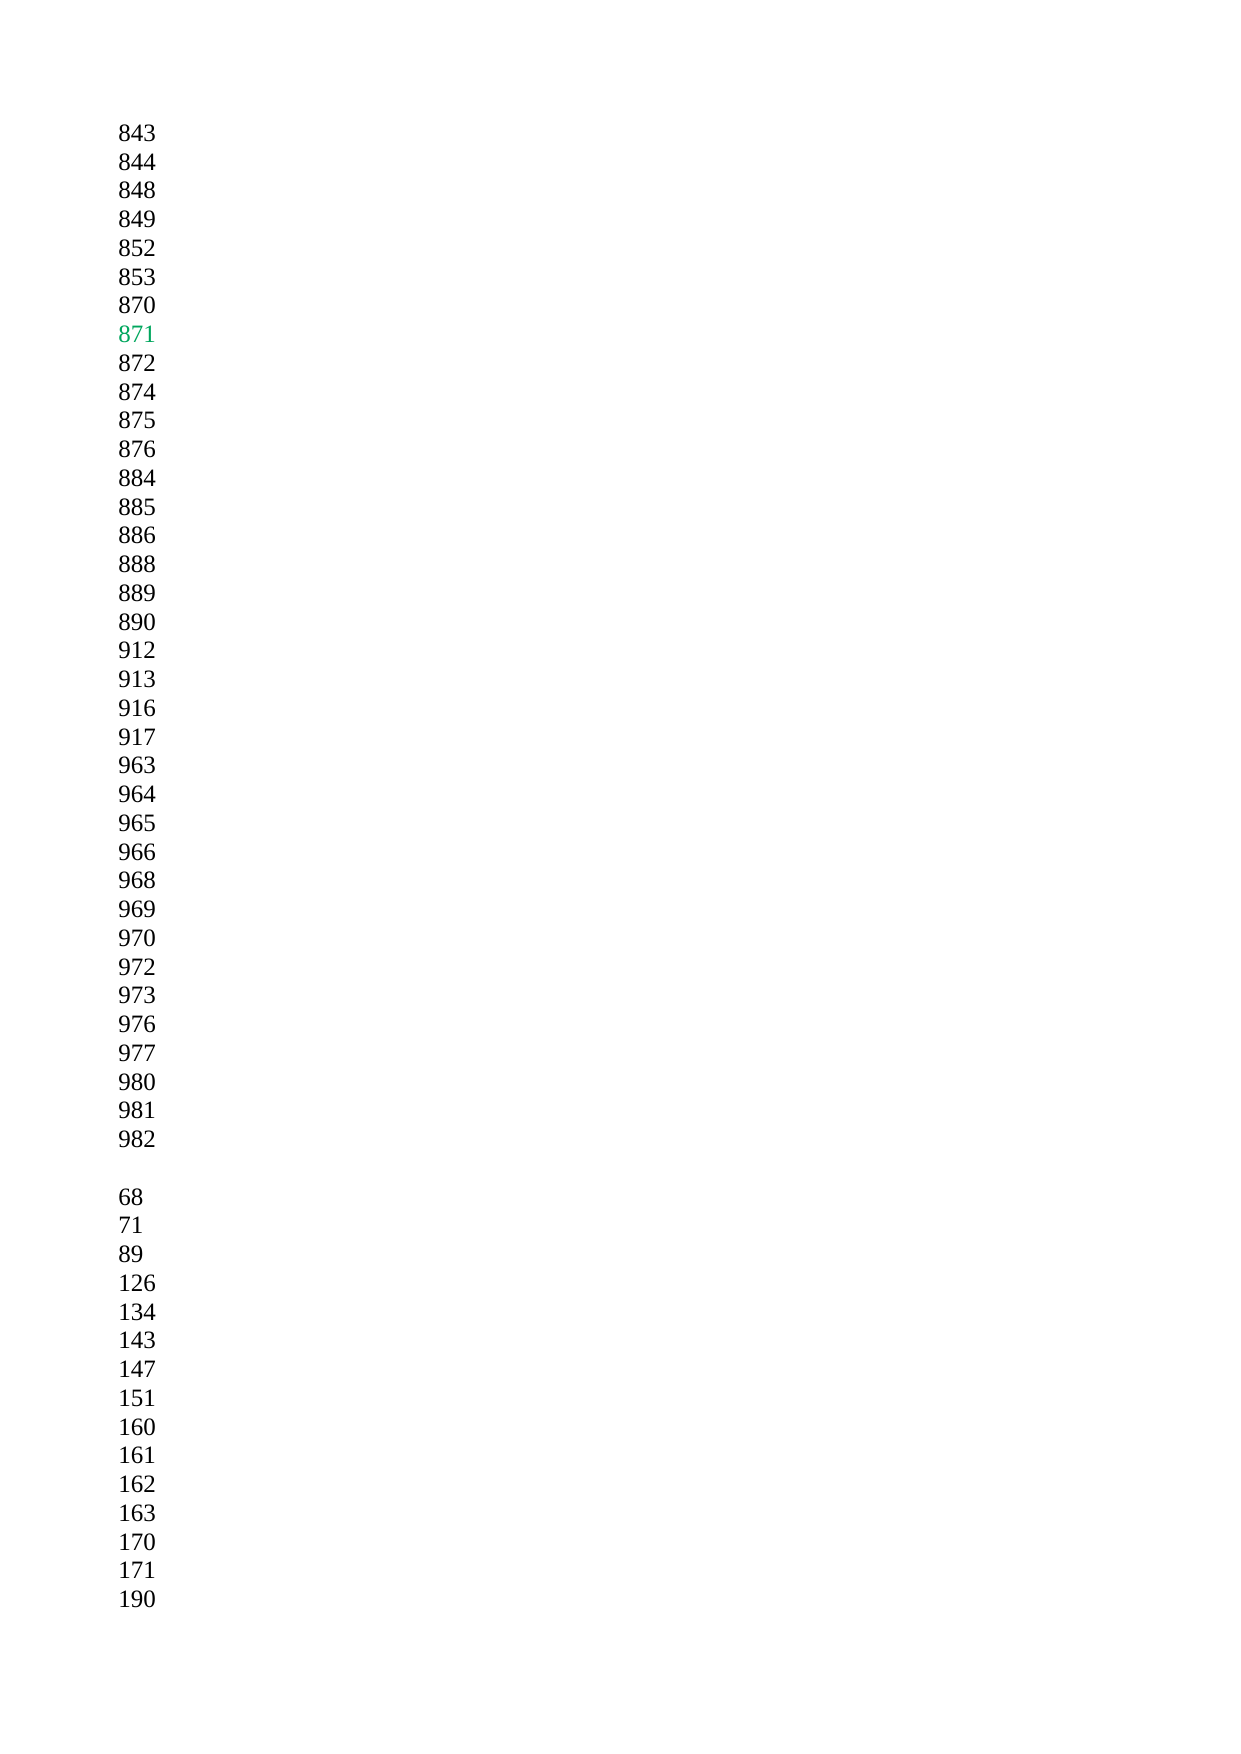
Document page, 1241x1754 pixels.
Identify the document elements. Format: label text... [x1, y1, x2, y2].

text 912 [118, 636, 1122, 664]
text 134 [118, 1297, 1122, 1326]
text 965 [118, 808, 1122, 837]
text 963 [118, 751, 1122, 779]
text 870 [118, 291, 1122, 319]
text 917 [118, 722, 1122, 751]
text 913 [118, 664, 1122, 693]
text 964 [118, 779, 1122, 808]
text 89 [118, 1239, 1122, 1268]
text 968 [118, 866, 1122, 894]
text 126 [118, 1268, 1122, 1297]
text 886 [118, 521, 1122, 549]
text 973 [118, 981, 1122, 1009]
text 844 [118, 147, 1122, 176]
text 977 [118, 1038, 1122, 1067]
text 871 [118, 319, 1122, 348]
text 151 [118, 1383, 1122, 1412]
text 875 [118, 406, 1122, 434]
text 848 [118, 176, 1122, 204]
text 852 [118, 233, 1122, 262]
text 170 [118, 1527, 1122, 1556]
text 872 [118, 348, 1122, 377]
text 147 [118, 1354, 1122, 1383]
text 162 [118, 1469, 1122, 1498]
text 876 [118, 434, 1122, 463]
text 843 [118, 118, 1122, 147]
text 884 [118, 463, 1122, 492]
text 68 [118, 1182, 1122, 1211]
text 163 [118, 1498, 1122, 1527]
text 849 [118, 204, 1122, 233]
text 966 [118, 837, 1122, 866]
text 972 [118, 952, 1122, 981]
text 890 [118, 607, 1122, 636]
text 889 [118, 578, 1122, 607]
text 190 [118, 1584, 1122, 1613]
text 969 [118, 894, 1122, 923]
text 885 [118, 492, 1122, 521]
text 874 [118, 377, 1122, 406]
text 982 [118, 1124, 1122, 1153]
text 161 [118, 1441, 1122, 1469]
text 970 [118, 923, 1122, 952]
text 853 [118, 262, 1122, 291]
text 980 [118, 1067, 1122, 1096]
text 143 [118, 1326, 1122, 1354]
text 916 [118, 693, 1122, 722]
text 976 [118, 1009, 1122, 1038]
text 71 [118, 1211, 1122, 1239]
text 160 [118, 1412, 1122, 1441]
text 171 [118, 1556, 1122, 1584]
text 981 [118, 1096, 1122, 1124]
text 888 [118, 549, 1122, 578]
